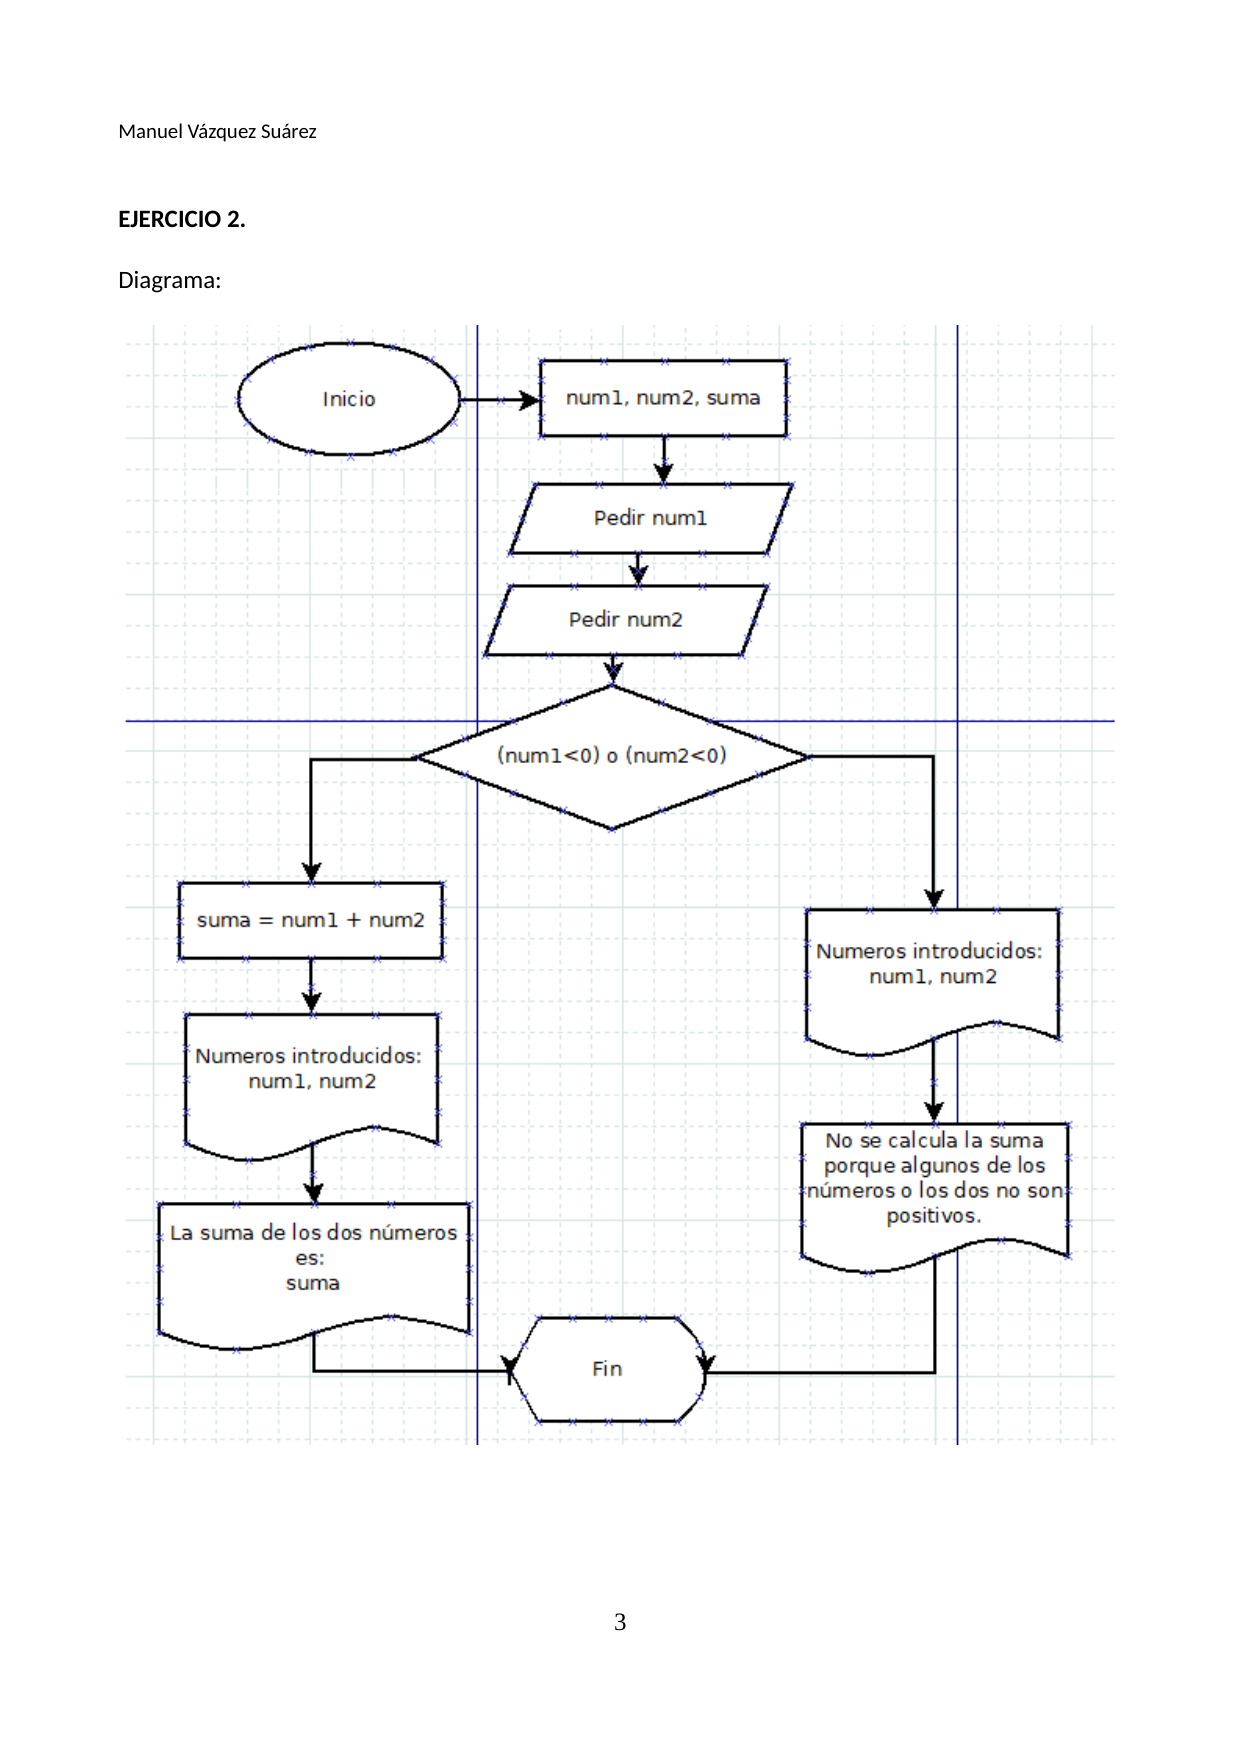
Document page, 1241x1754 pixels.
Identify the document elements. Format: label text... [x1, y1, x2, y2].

text Diagrama: [118, 264, 1122, 295]
picture [125, 325, 1115, 1445]
text EJERCICIO 2. [118, 203, 1122, 234]
